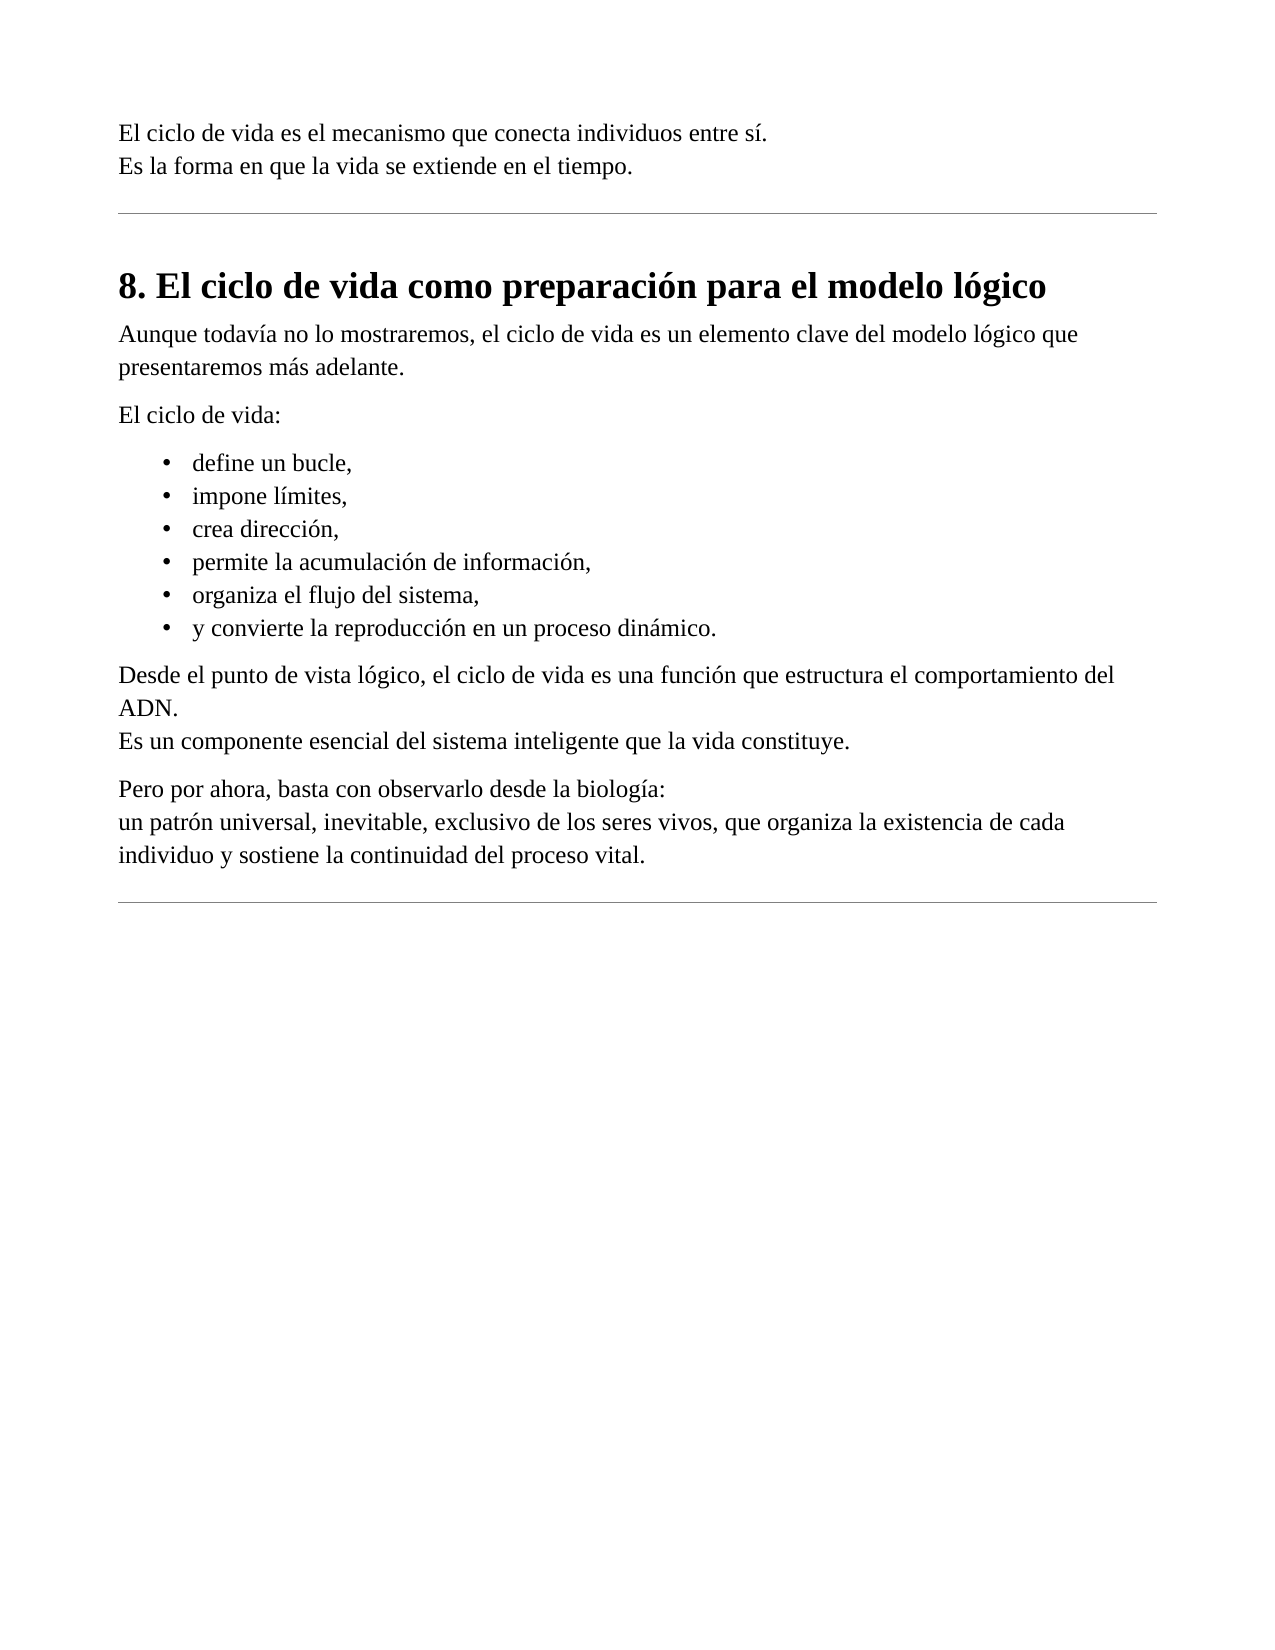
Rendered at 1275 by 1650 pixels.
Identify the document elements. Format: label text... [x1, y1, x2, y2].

text Pero por ahora, basta con observarlo desde la biología: un patrón universal, inevitable, exclusivo de los seres vivos, que organiza la existencia de cada individuo y sostiene la continuidad del proceso vital. [118, 774, 1157, 869]
text Aunque todavía no lo mostraremos, el ciclo de vida es un elemento clave del modelo lógico que presentaremos más adelante. [118, 319, 1157, 381]
text El ciclo de vida es el mecanismo que conecta individuos entre sí. Es la forma en que la vida se extiende en el tiempo. [118, 118, 1157, 180]
list crea dirección, [162, 514, 1157, 542]
list y convierte la reproducción en un proceso dinámico. [162, 613, 1157, 642]
list impone límites, [162, 481, 1157, 509]
list organiza el flujo del sistema, [162, 580, 1157, 608]
list define un bucle, [162, 448, 1157, 476]
text El ciclo de vida: [118, 400, 1157, 429]
text Desde el punto de vista lógico, el ciclo de vida es una función que estructura el comportamiento del ADN. Es un componente esencial del sistema inteligente que la vida constituye. [118, 660, 1157, 755]
list permite la acumulación de información, [162, 547, 1157, 576]
subtitle 8. El ciclo de vida como preparación para el modelo lógico [118, 264, 1157, 307]
